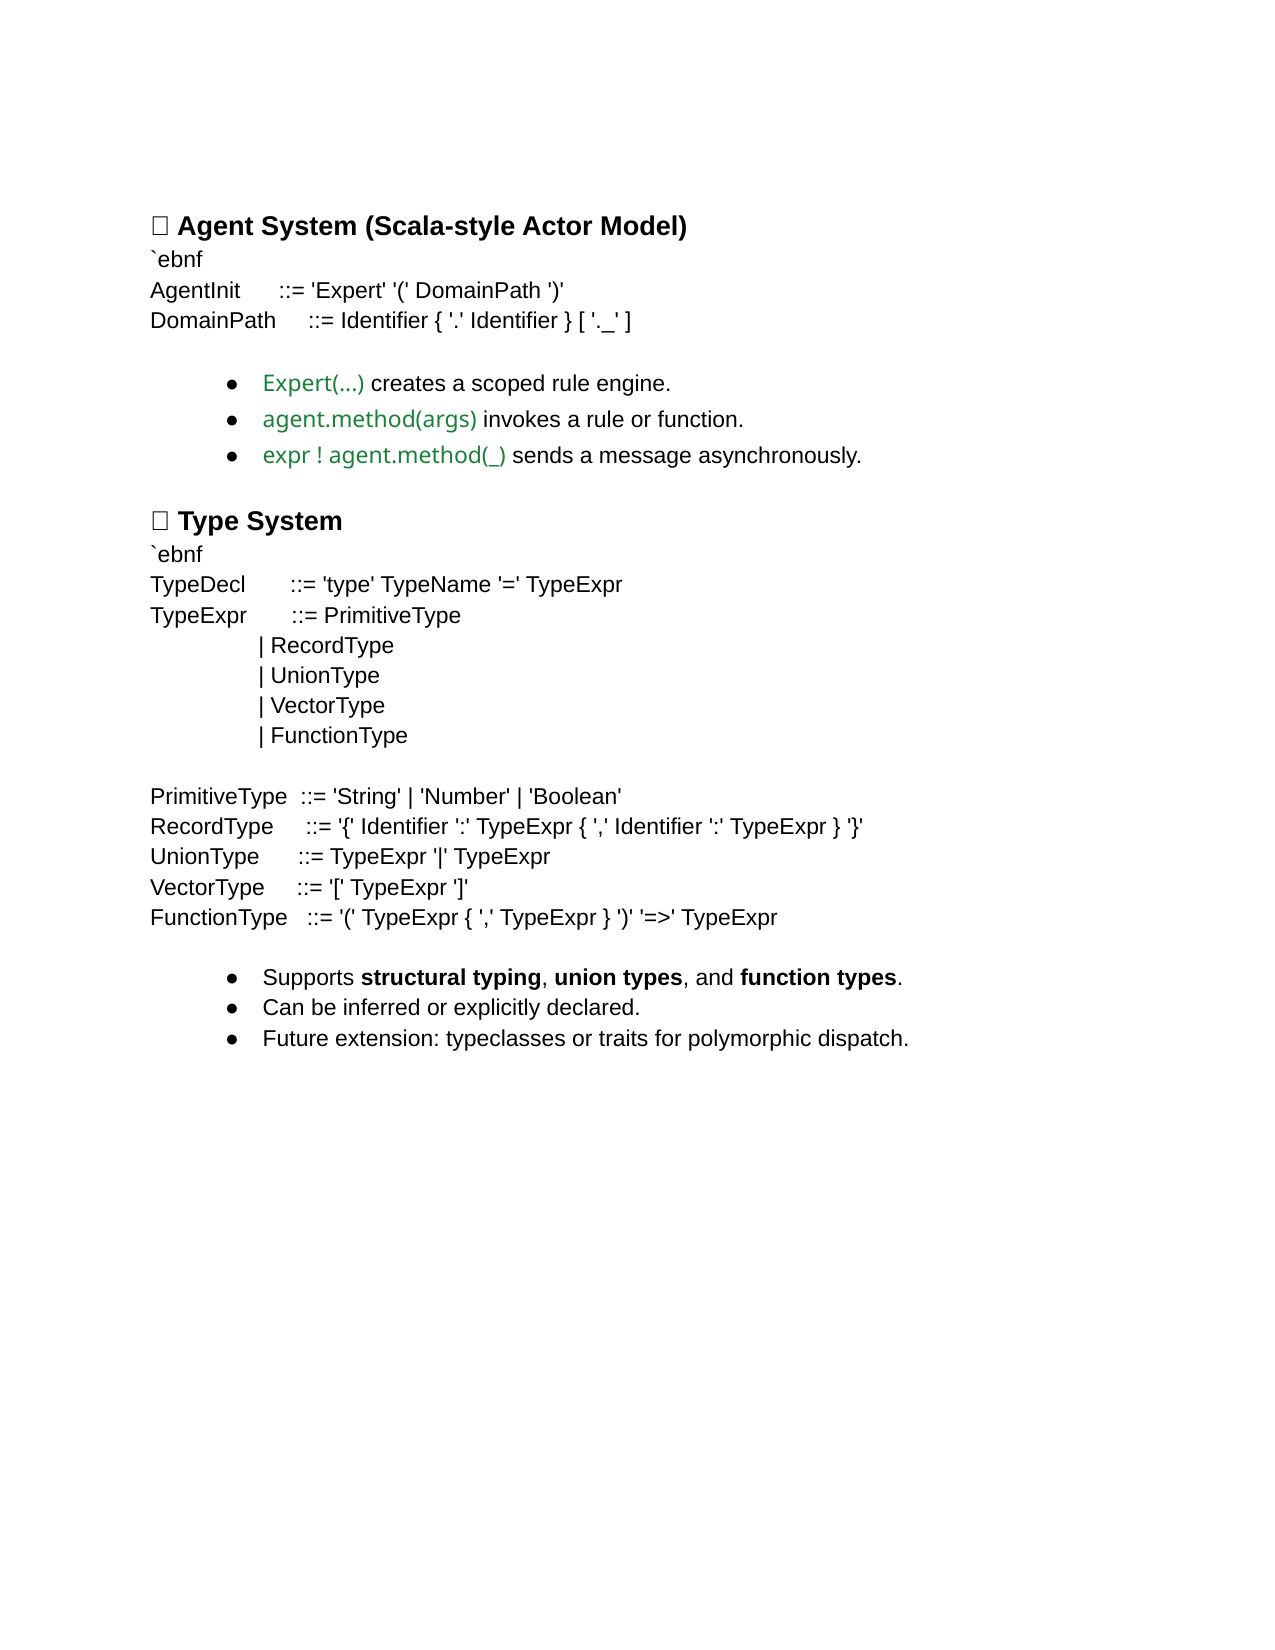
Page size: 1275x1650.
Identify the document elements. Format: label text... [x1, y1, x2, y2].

list Supports structural typing, union types, and function types. [225, 964, 1125, 990]
text FunctionType ::= '(' TypeExpr { ',' TypeExpr } ')' '=>' TypeExpr [150, 904, 1125, 930]
text UnionType ::= TypeExpr '|' TypeExpr [150, 843, 1125, 869]
text `ebnf [150, 541, 1125, 567]
list Expert(...) creates a scoped rule engine. [225, 367, 1125, 398]
text 🧬 Type System [150, 505, 1125, 536]
text | UnionType [150, 662, 1125, 688]
text VectorType ::= '[' TypeExpr ']' [150, 873, 1125, 900]
text RecordType ::= '{' Identifier ':' TypeExpr { ',' Identifier ':' TypeExpr } '}' [150, 813, 1125, 839]
text `ebnf [150, 246, 1125, 273]
list Future extension: typeclasses or traits for polymorphic dispatch. [225, 1024, 1125, 1051]
text | RecordType [150, 632, 1125, 658]
text DomainPath ::= Identifier { '.' Identifier } [ '._' ] [150, 307, 1125, 333]
text TypeExpr ::= PrimitiveType [150, 602, 1125, 628]
text AgentInit ::= 'Expert' '(' DomainPath ')' [150, 277, 1125, 303]
text | VectorType [150, 692, 1125, 718]
text TypeDecl ::= 'type' TypeName '=' TypeExpr [150, 571, 1125, 598]
text | FunctionType [150, 722, 1125, 749]
list Can be inferred or explicitly declared. [225, 994, 1125, 1021]
list agent.method(args) invokes a rule or function. [225, 403, 1125, 434]
list expr ! agent.method(_) sends a message asynchronously. [225, 439, 1125, 470]
text PrimitiveType ::= 'String' | 'Number' | 'Boolean' [150, 783, 1125, 809]
text 🧙 Agent System (Scala-style Actor Model) [150, 210, 1125, 242]
